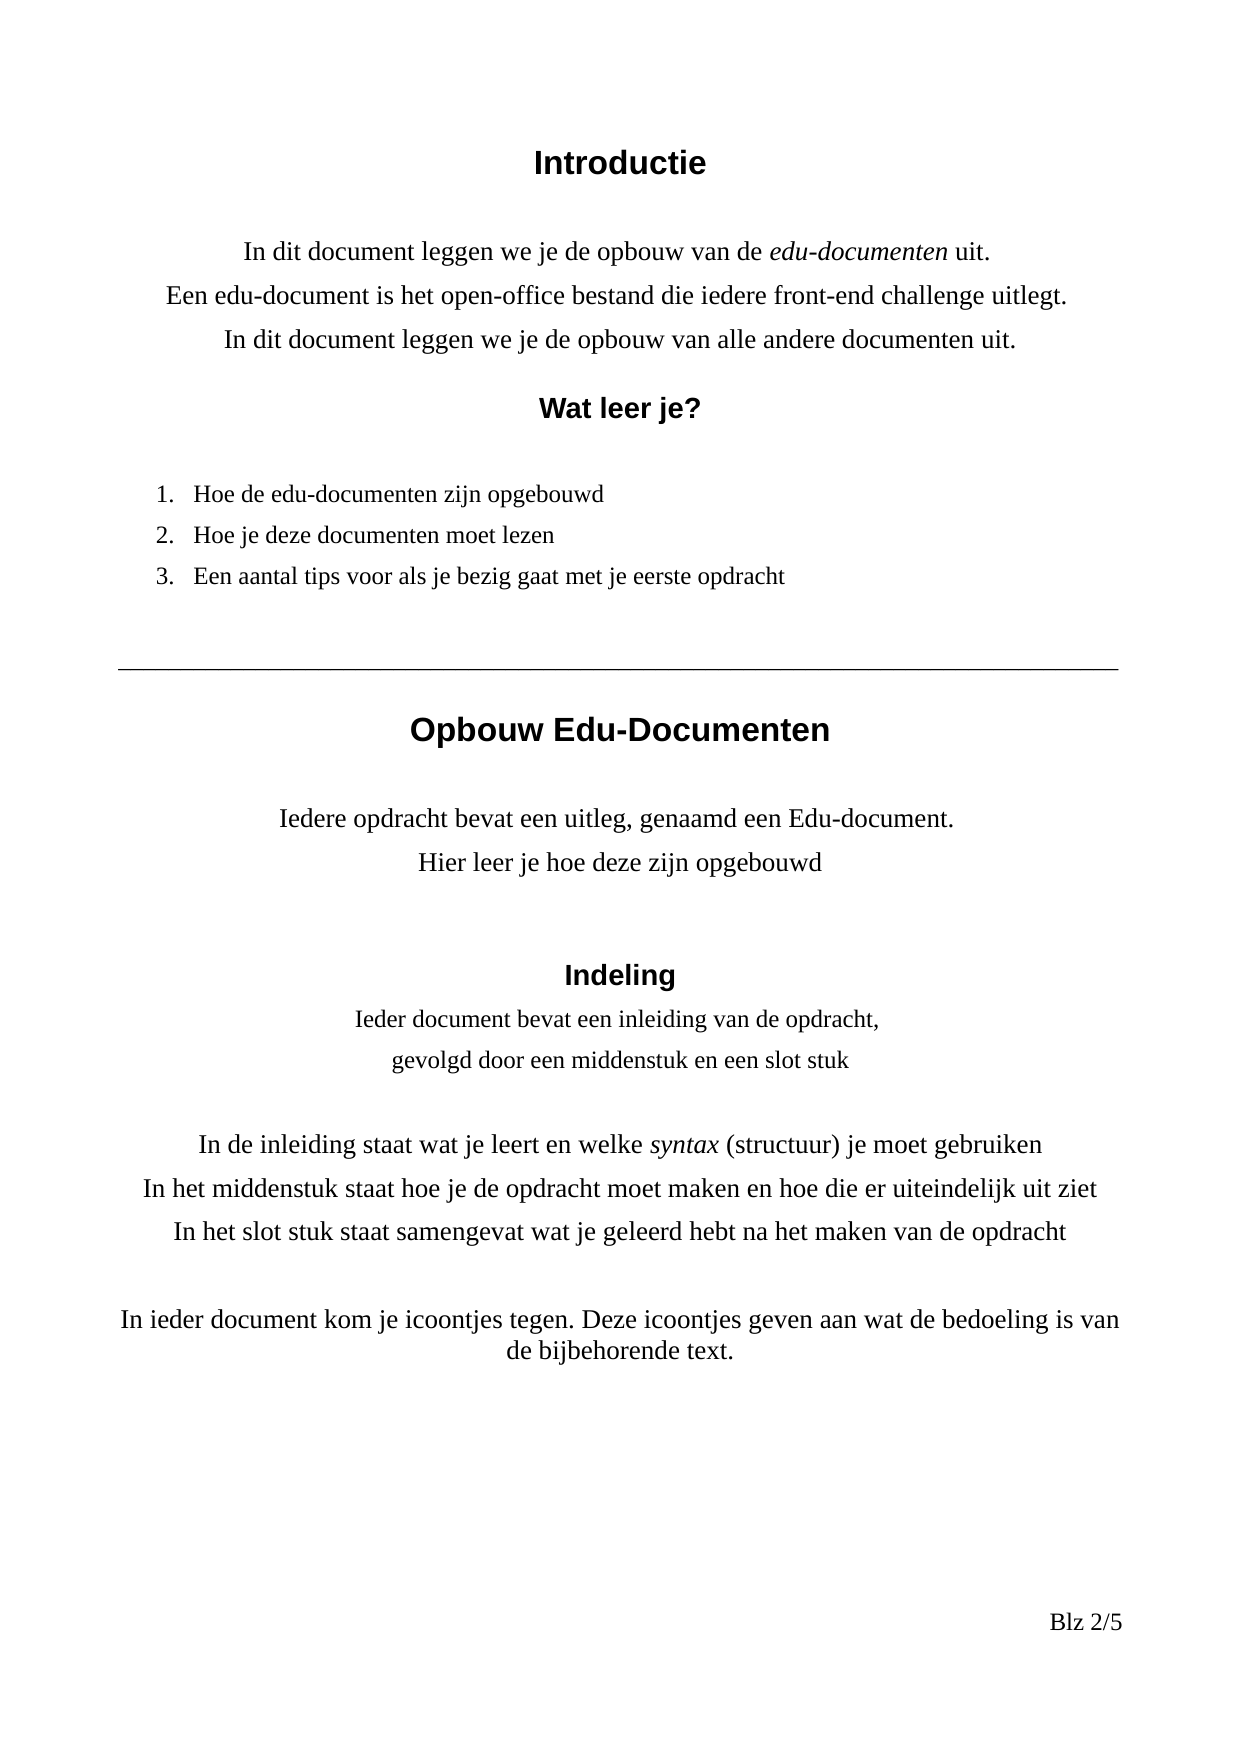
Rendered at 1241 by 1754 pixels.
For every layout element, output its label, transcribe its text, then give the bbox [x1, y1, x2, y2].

list Hoe de edu-documenten zijn opgebouwd [156, 479, 1122, 507]
list Hoe je deze documenten moet lezen [156, 520, 1122, 549]
text In het middenstuk staat hoe je de opdracht moet maken en hoe die er uiteindelijk uit ziet [118, 1172, 1122, 1203]
text ________________________________________________________________________________ [118, 644, 1122, 672]
text Hier leer je hoe deze zijn opgebouwd [118, 846, 1122, 877]
list Een aantal tips voor als je bezig gaat met je eerste opdracht [156, 561, 1122, 590]
text gevolgd door een middenstuk en een slot stuk [118, 1046, 1122, 1074]
text In ieder document kom je icoontjes tegen. Deze icoontjes geven aan wat de bedoeling is van de bijbehorende text. [118, 1303, 1122, 1365]
subtitle Opbouw Edu-Documenten [118, 710, 1122, 749]
text Een edu-document is het open-office bestand die iedere front-end challenge uitlegt. [118, 279, 1122, 310]
text In dit document leggen we je de opbouw van alle andere documenten uit. [118, 323, 1122, 354]
text In de inleiding staat wat je leert en welke syntax (structuur) je moet gebruiken [118, 1128, 1122, 1159]
text Ieder document bevat een inleiding van de opdracht, [118, 1004, 1122, 1033]
subtitle Wat leer je? [118, 391, 1122, 425]
subtitle Indeling [118, 958, 1122, 992]
subtitle Introductie [118, 143, 1122, 182]
text In het slot stuk staat samengevat wat je geleerd hebt na het maken van de opdracht [118, 1215, 1122, 1247]
text Iedere opdracht bevat een uitleg, genaamd een Edu-document. [118, 802, 1122, 833]
text In dit document leggen we je de opbouw van de edu-documenten uit. [118, 236, 1122, 267]
